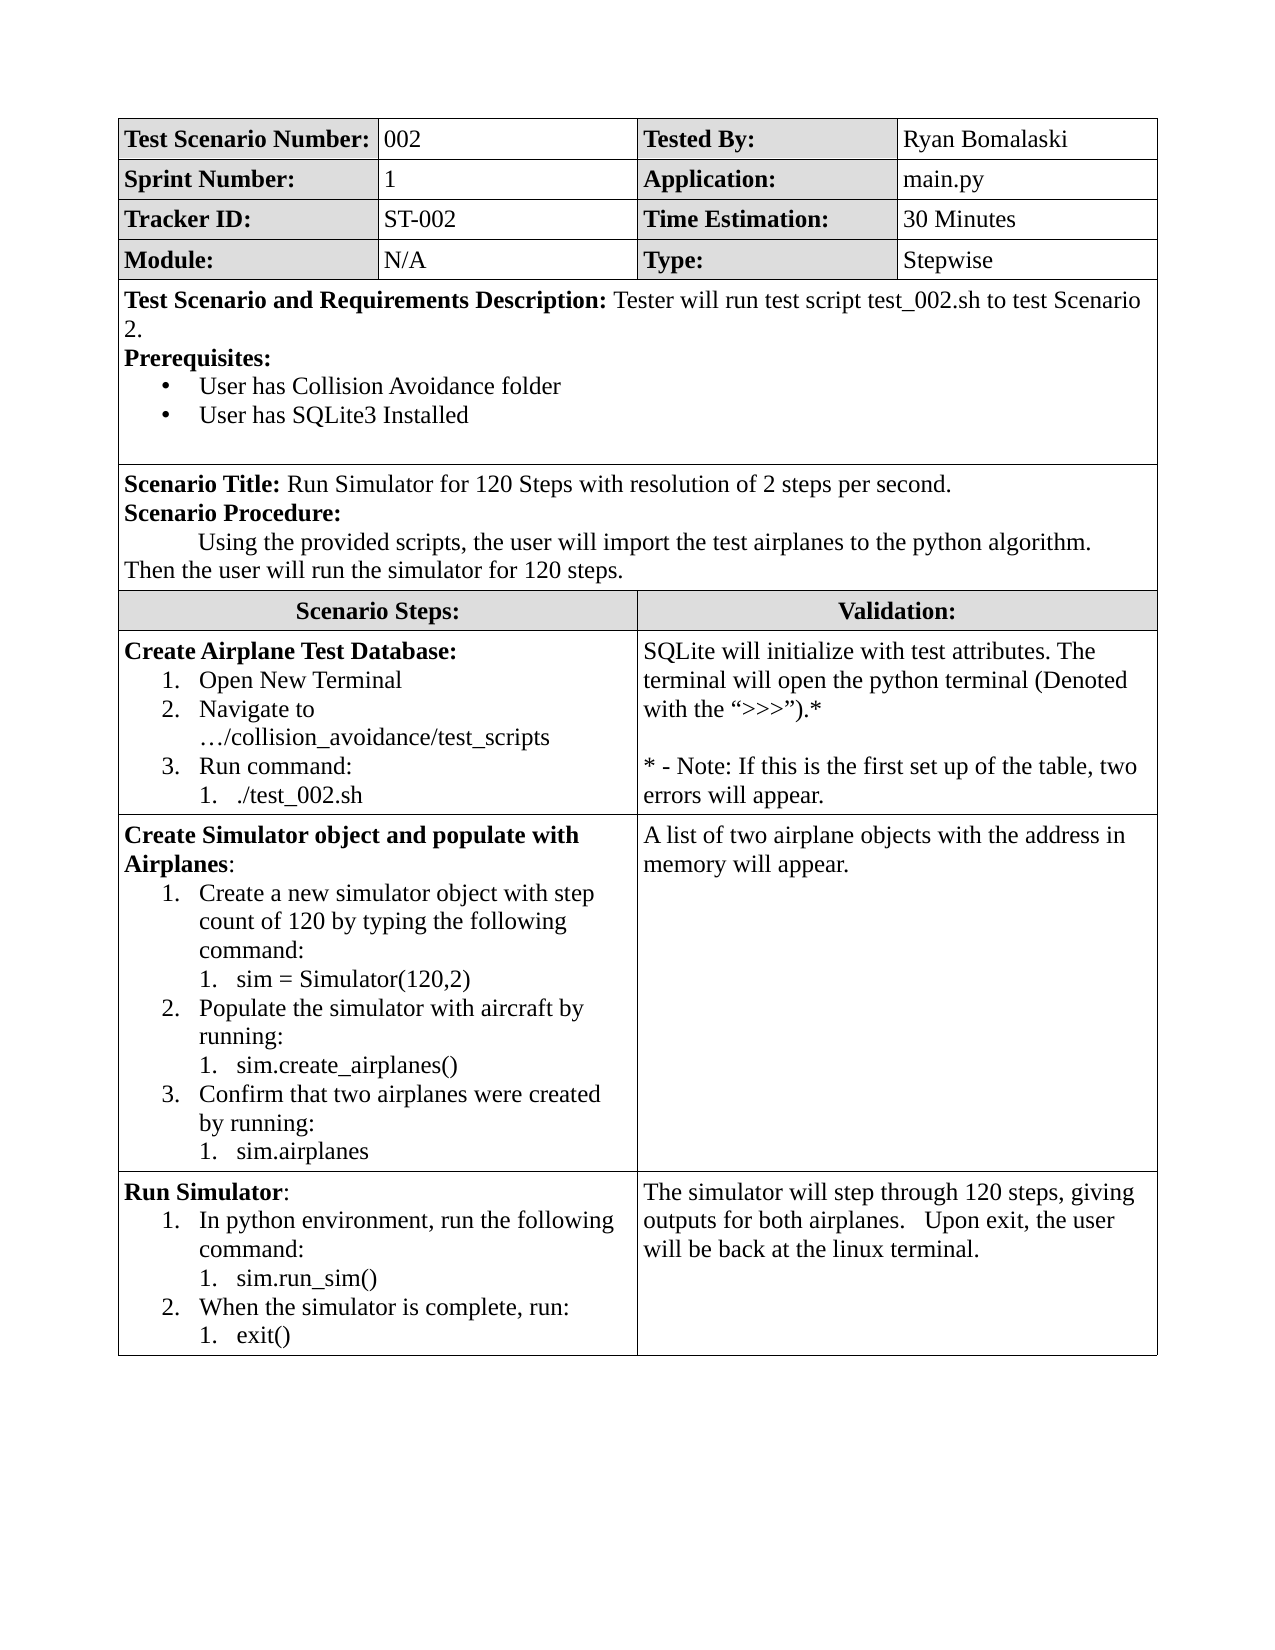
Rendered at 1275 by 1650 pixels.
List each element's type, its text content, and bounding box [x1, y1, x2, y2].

table_cell ST-002 [379, 200, 637, 239]
table_cell Create Airplane Test Database: Open New Terminal Navigate to …/collision_avoidance/test_scripts Run command: ./test_002.sh [119, 631, 637, 814]
table_cell Validation: [638, 591, 1157, 630]
table_cell main.py [898, 160, 1157, 199]
table_header Tested By: [638, 119, 897, 158]
table_cell Test Scenario and Requirements Description: Tester will run test script test_002.sh to test Scenario 2. Prerequisites: User has Collision Avoidance folder User has SQLite3 Installed [119, 280, 1157, 463]
table_cell Create Simulator object and populate with Airplanes: Create a new simulator object with step count of 120 by typing the following command: sim = Simulator(120,2) Populate the simulator with aircraft by running: sim.create_airplanes() Confirm that two airplanes were created by running: sim.airplanes [119, 815, 637, 1171]
table_cell 30 Minutes [898, 200, 1157, 239]
table_cell The simulator will step through 120 steps, giving outputs for both airplanes. Upon exit, the user will be back at the linux terminal. [638, 1172, 1157, 1355]
table_cell N/A [379, 240, 637, 279]
table_cell Run Simulator: In python environment, run the following command: sim.run_sim() When the simulator is complete, run: exit() [119, 1172, 637, 1355]
table_cell Scenario Steps: [119, 591, 637, 630]
table_cell Application: [638, 160, 897, 199]
table_header Test Scenario Number: [119, 119, 378, 158]
table_cell Type: [638, 240, 897, 279]
table_cell SQLite will initialize with test attributes. The terminal will open the python terminal (Denoted with the “>>>”).* * - Note: If this is the first set up of the table, two errors will appear. [638, 631, 1157, 814]
table_cell Module: [119, 240, 378, 279]
table_cell 1 [379, 160, 637, 199]
table_cell Tracker ID: [119, 200, 378, 239]
table_cell Time Estimation: [638, 200, 897, 239]
table_cell Stepwise [898, 240, 1157, 279]
table_cell Scenario Title: Run Simulator for 120 Steps with resolution of 2 steps per second. Scenario Procedure: Using the provided scripts, the user will import the test airplanes to the python algorithm. Then the user will run the simulator for 120 steps. [119, 465, 1157, 590]
table_cell A list of two airplane objects with the address in memory will appear. [638, 815, 1157, 1171]
table_header 002 [379, 119, 637, 158]
table_header Ryan Bomalaski [898, 119, 1157, 158]
table_cell Sprint Number: [119, 160, 378, 199]
